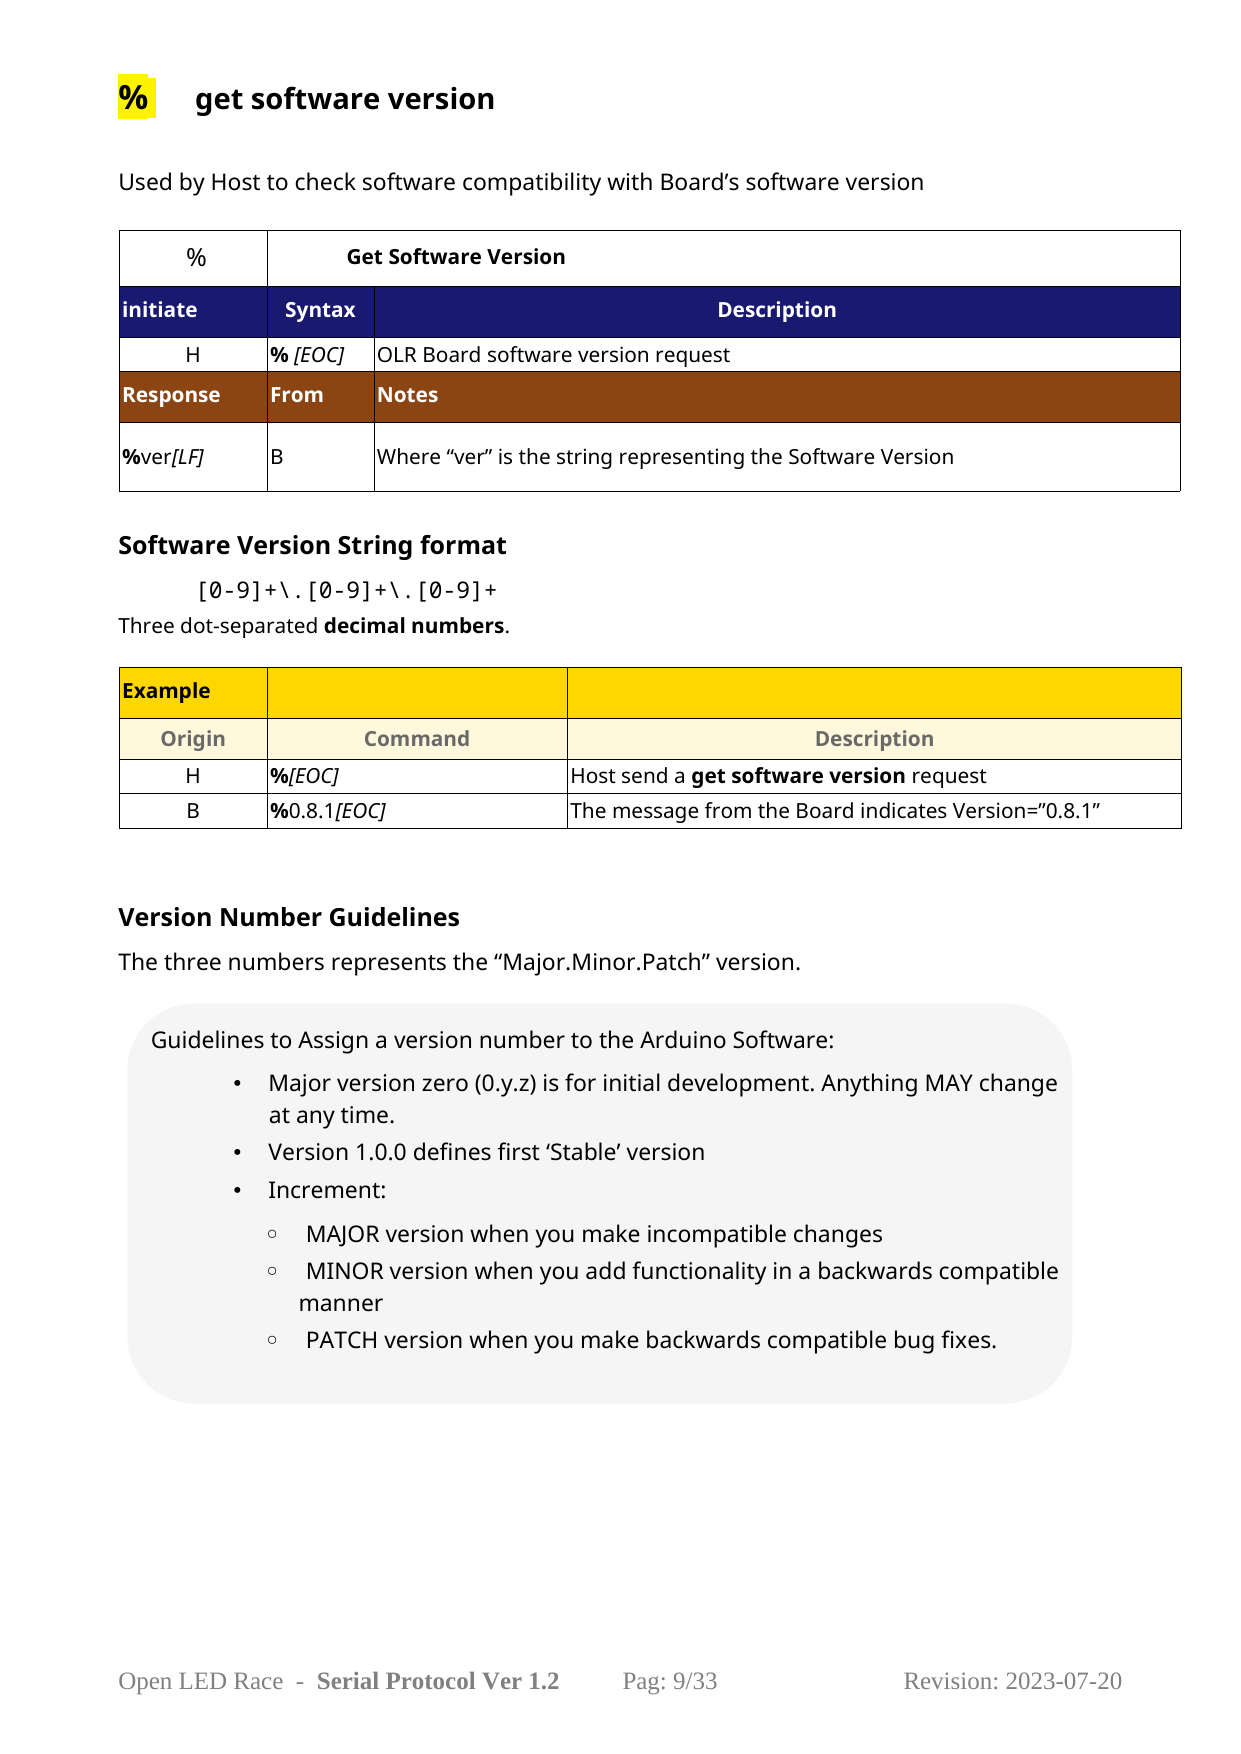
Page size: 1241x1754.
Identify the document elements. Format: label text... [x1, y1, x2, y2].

table_cell From [268, 372, 374, 422]
text Used by Host to check software compatibility with Board’s software version [118, 166, 1181, 197]
table_cell Where “ver” is the string representing the Software Version [375, 423, 1180, 491]
table_header Example [120, 668, 267, 718]
table_cell Host send a get software version request [568, 760, 1181, 793]
table_cell Description [375, 287, 1180, 337]
text Three dot-separated decimal numbers. [118, 612, 1181, 640]
table_cell B [268, 423, 374, 491]
table_cell % [EOC] [268, 338, 374, 371]
table_cell Command [268, 719, 567, 759]
table_cell B [120, 794, 267, 827]
table_cell The message from the Board indicates Version=”0.8.1” [568, 794, 1181, 827]
table_header [568, 668, 1181, 718]
table_cell H [120, 760, 267, 793]
subtitle % get software version [118, 74, 1181, 119]
table_cell %[EOC] [268, 760, 567, 793]
table_header % [120, 231, 267, 286]
subtitle Version Number Guidelines [118, 900, 1181, 934]
subtitle Software Version String format [118, 527, 1181, 561]
table_cell %0.8.1[EOC] [268, 794, 567, 827]
table_cell Response [120, 372, 267, 422]
table_cell Syntax [268, 287, 374, 337]
table_cell %ver[LF] [120, 423, 267, 491]
table_cell OLR Board software version request [375, 338, 1180, 371]
table_cell Description [568, 719, 1181, 759]
table_cell Notes [375, 372, 1180, 422]
text [0-9]+\.[0-9]+\.[0-9]+ [195, 574, 1181, 605]
table_header [268, 668, 567, 718]
table_cell initiate [120, 287, 267, 337]
table_cell Origin [120, 719, 267, 759]
table_cell H [120, 338, 267, 371]
text The three numbers represents the “Major.Minor.Patch” version. [118, 946, 1181, 978]
table_header Get Software Version [268, 231, 1180, 286]
